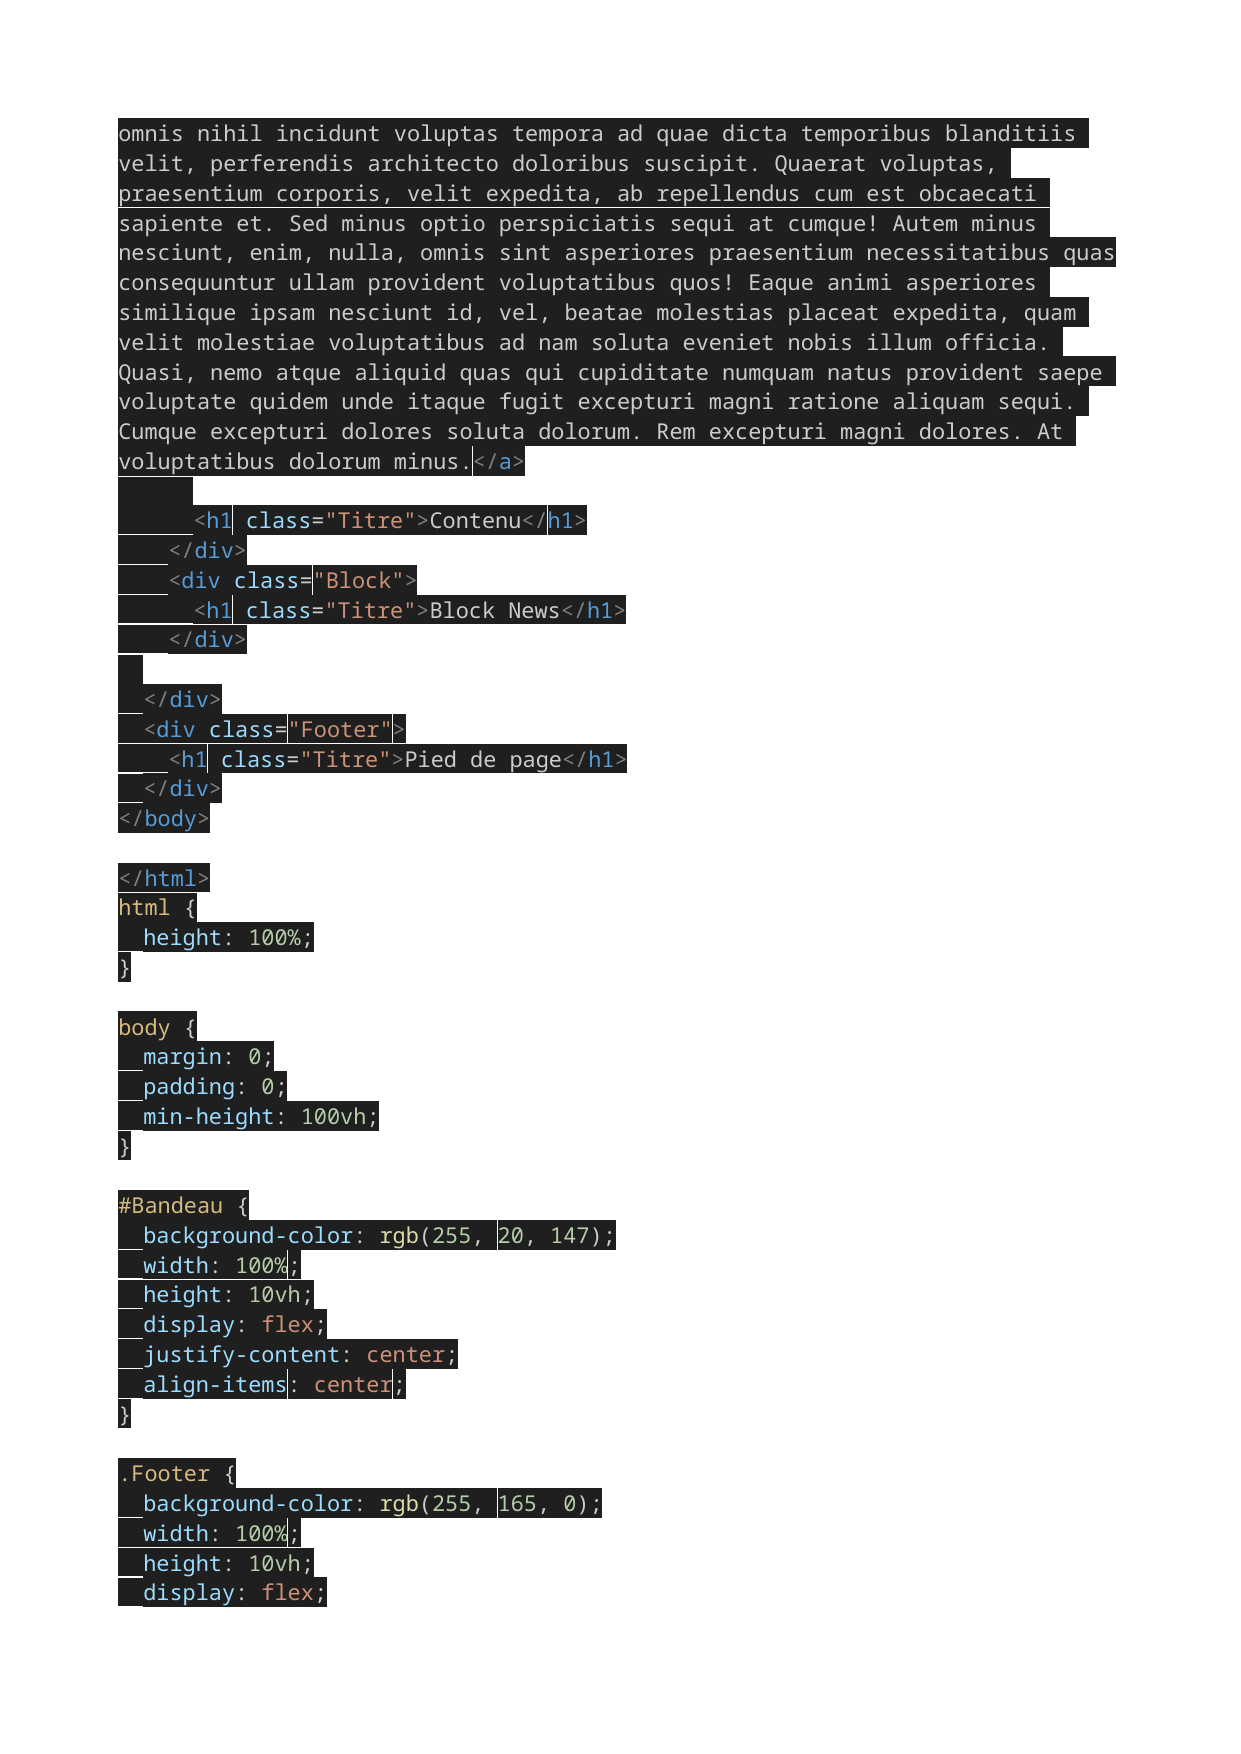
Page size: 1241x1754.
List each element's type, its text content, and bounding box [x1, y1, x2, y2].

text align-items: center; [118, 1369, 1122, 1399]
text display: flex; [118, 1309, 1122, 1339]
text <h1 class="Titre">Contenu</h1> [118, 505, 1122, 535]
text </body> [118, 803, 1122, 833]
text margin: 0; [118, 1041, 1122, 1071]
text <h1 class="Titre">Pied de page</h1> [118, 743, 1122, 773]
text justify-content: center; [118, 1339, 1122, 1369]
text <h1 class="Titre">Block News</h1> [118, 595, 1122, 624]
text omnis nihil incidunt voluptas tempora ad quae dicta temporibus blanditiis velit, perferendis architecto doloribus suscipit. Quaerat voluptas, praesentium corporis, velit expedita, ab repellendus cum est obcaecati sapiente et. Sed minus optio perspiciatis sequi at cumque! Autem minus nesciunt, enim, nulla, omnis sint asperiores praesentium necessitatibus quas consequuntur ullam provident voluptatibus quos! Eaque animi asperiores similique ipsam nesciunt id, vel, beatae molestias placeat expedita, quam velit molestiae voluptatibus ad nam soluta eveniet nobis illum officia. Quasi, nemo atque aliquid quas qui cupiditate numquam natus provident saepe voluptate quidem unde itaque fugit excepturi magni ratione aliquam sequi. Cumque excepturi dolores soluta dolorum. Rem excepturi magni dolores. At voluptatibus dolorum minus.</a> [118, 118, 1122, 476]
text padding: 0; [118, 1071, 1122, 1101]
text </div> [118, 535, 1122, 565]
text min-height: 100vh; [118, 1101, 1122, 1131]
text body { [118, 1011, 1122, 1041]
text </div> [118, 773, 1122, 803]
text </html> [118, 863, 1122, 892]
text background-color: rgb(255, 20, 147); [118, 1220, 1122, 1250]
text } [118, 1399, 1122, 1428]
text } [118, 952, 1122, 982]
text width: 100%; [118, 1518, 1122, 1547]
text html { [118, 892, 1122, 922]
text </div> [118, 684, 1122, 714]
text <div class="Block"> [118, 565, 1122, 595]
text #Bandeau { [118, 1190, 1122, 1220]
text background-color: rgb(255, 165, 0); [118, 1488, 1122, 1518]
text <div class="Footer"> [118, 714, 1122, 743]
text </div> [118, 624, 1122, 654]
text } [118, 1131, 1122, 1160]
text height: 100%; [118, 922, 1122, 952]
text .Footer { [118, 1458, 1122, 1488]
text display: flex; [118, 1577, 1122, 1607]
text width: 100%; [118, 1250, 1122, 1279]
text height: 10vh; [118, 1279, 1122, 1309]
text height: 10vh; [118, 1547, 1122, 1577]
